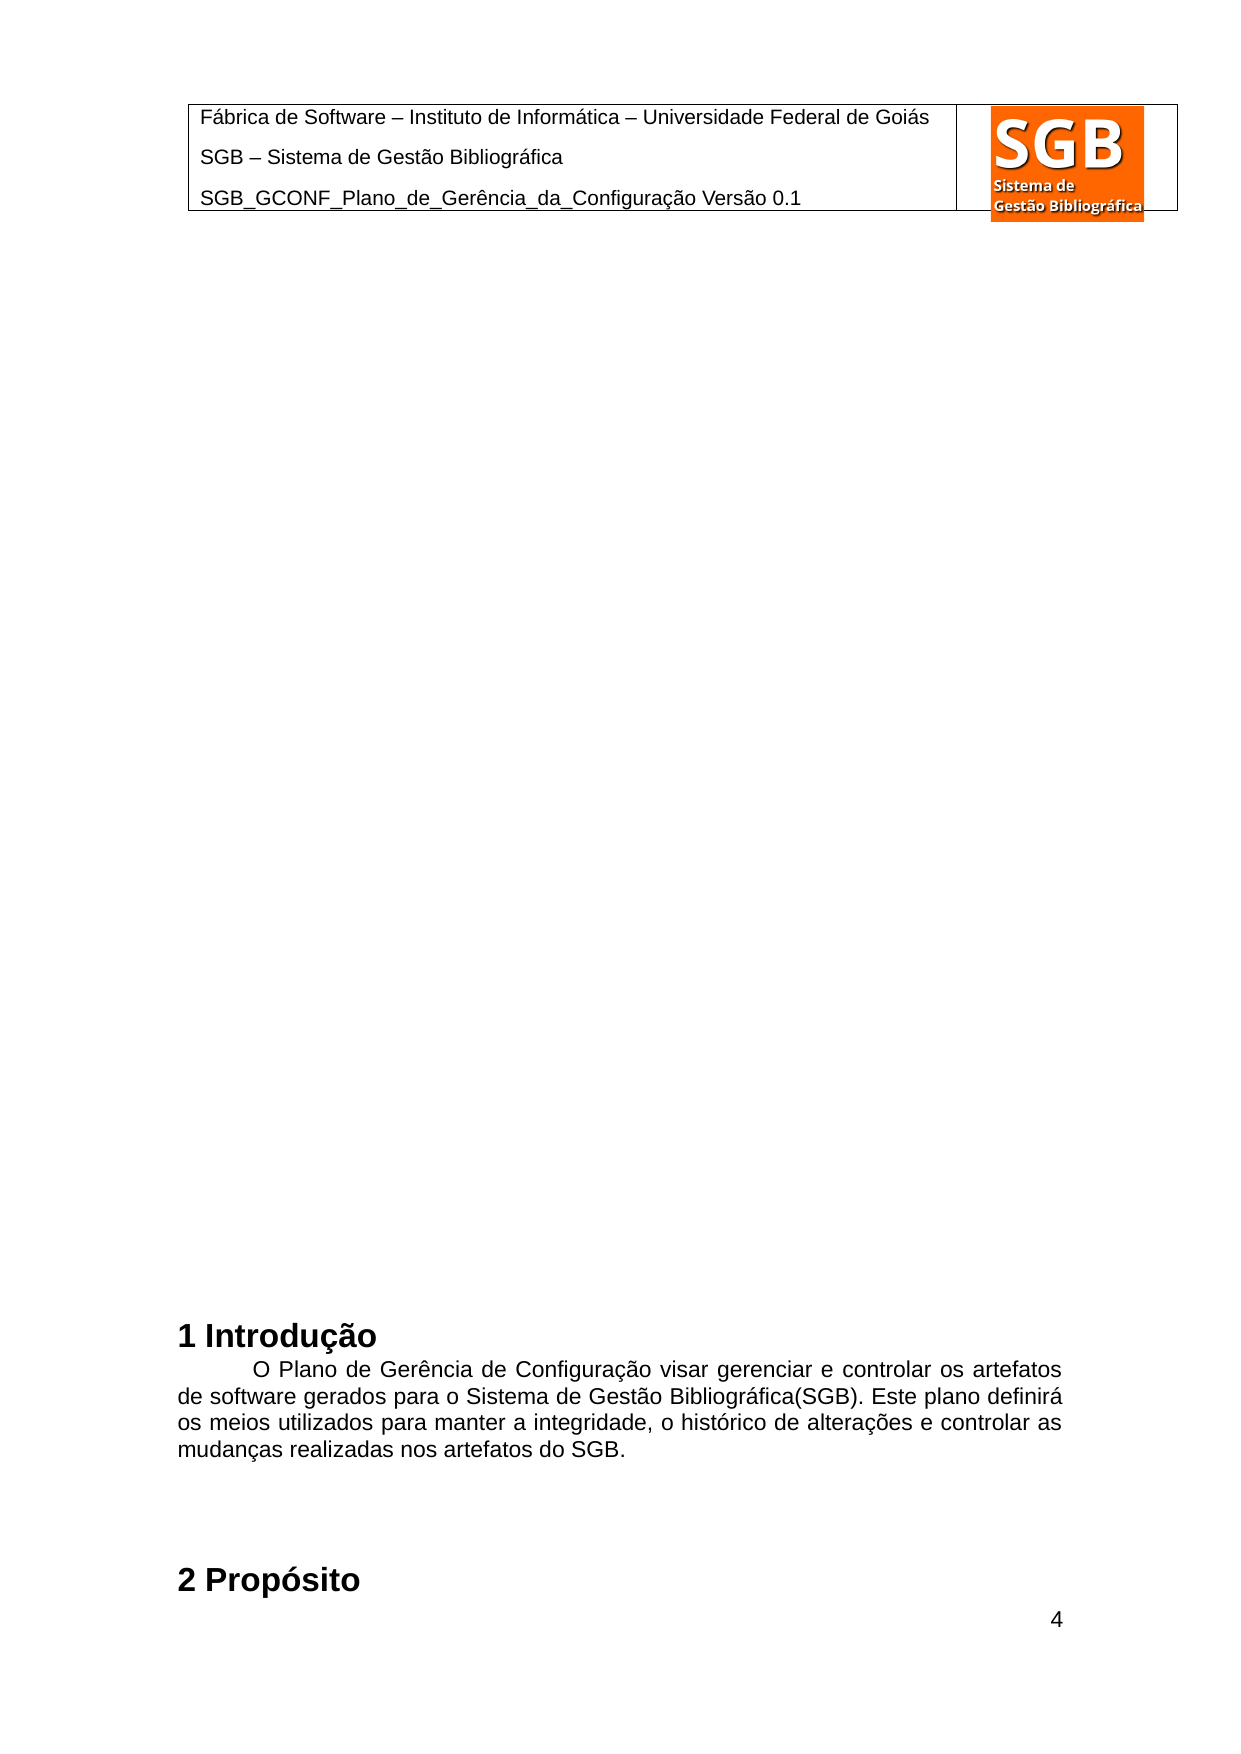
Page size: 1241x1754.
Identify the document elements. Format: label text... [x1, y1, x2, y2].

text O Plano de Gerência de Configuração visar gerenciar e controlar os artefatos de software gerados para o Sistema de Gestão Bibliográfica(SGB). Este plano definirá os meios utilizados para manter a integridade, o histórico de alterações e controlar as mudanças realizadas nos artefatos do SGB. [177, 1354, 1063, 1462]
subtitle 2 Propósito [177, 1559, 1063, 1598]
subtitle 1 Introdução [177, 1316, 1063, 1354]
